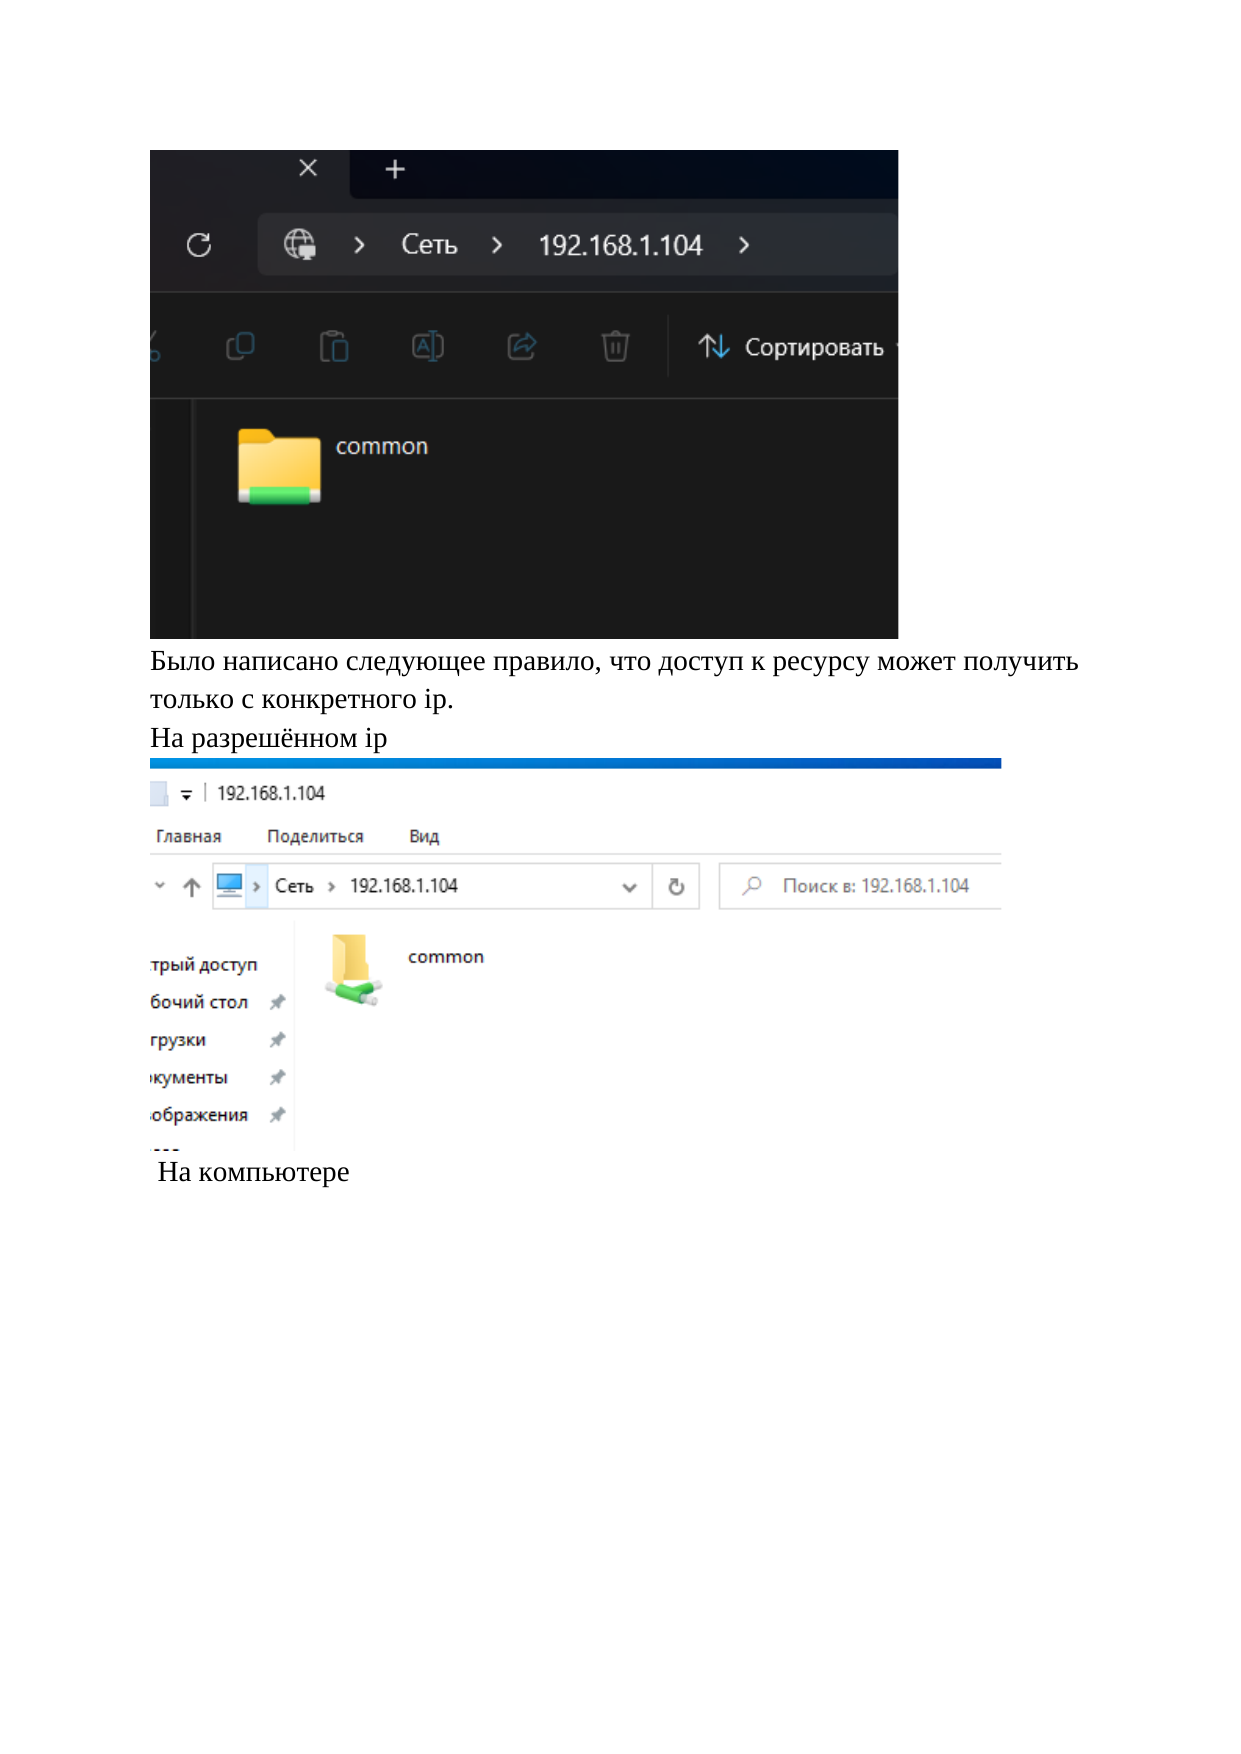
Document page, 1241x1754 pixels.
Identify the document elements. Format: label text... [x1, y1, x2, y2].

picture [150, 758, 1002, 1151]
text На компьютере [150, 1154, 1090, 1188]
picture [150, 150, 899, 639]
text На разрешённом ip [150, 720, 1090, 753]
text Было написано следующее правило, что доступ к ресурсу может получить только c конкретного ip. [150, 643, 1090, 715]
text [899, 150, 1090, 639]
